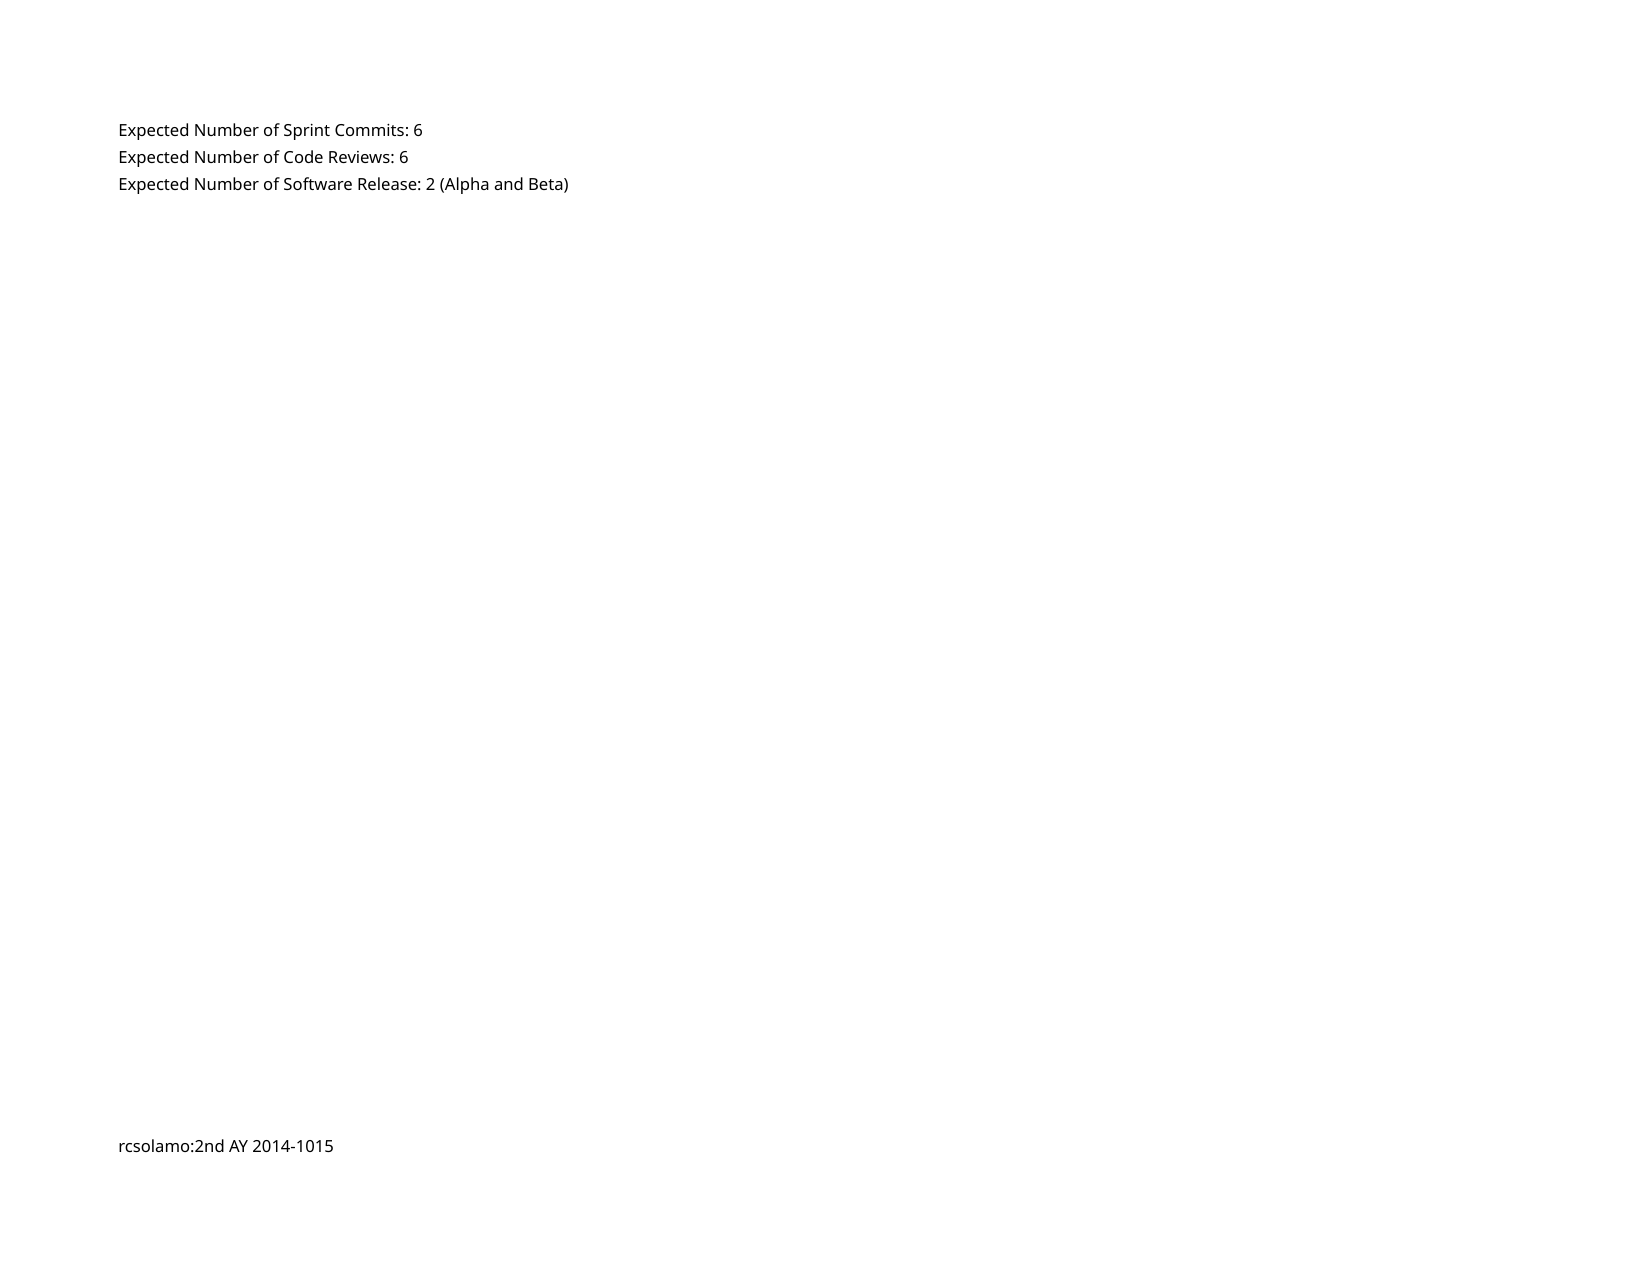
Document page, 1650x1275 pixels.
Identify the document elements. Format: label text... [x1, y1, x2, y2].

text Expected Number of Code Reviews: 6 [118, 145, 1532, 168]
text Expected Number of Sprint Commits: 6 [118, 118, 1532, 141]
text Expected Number of Software Release: 2 (Alpha and Beta) [118, 172, 1532, 195]
